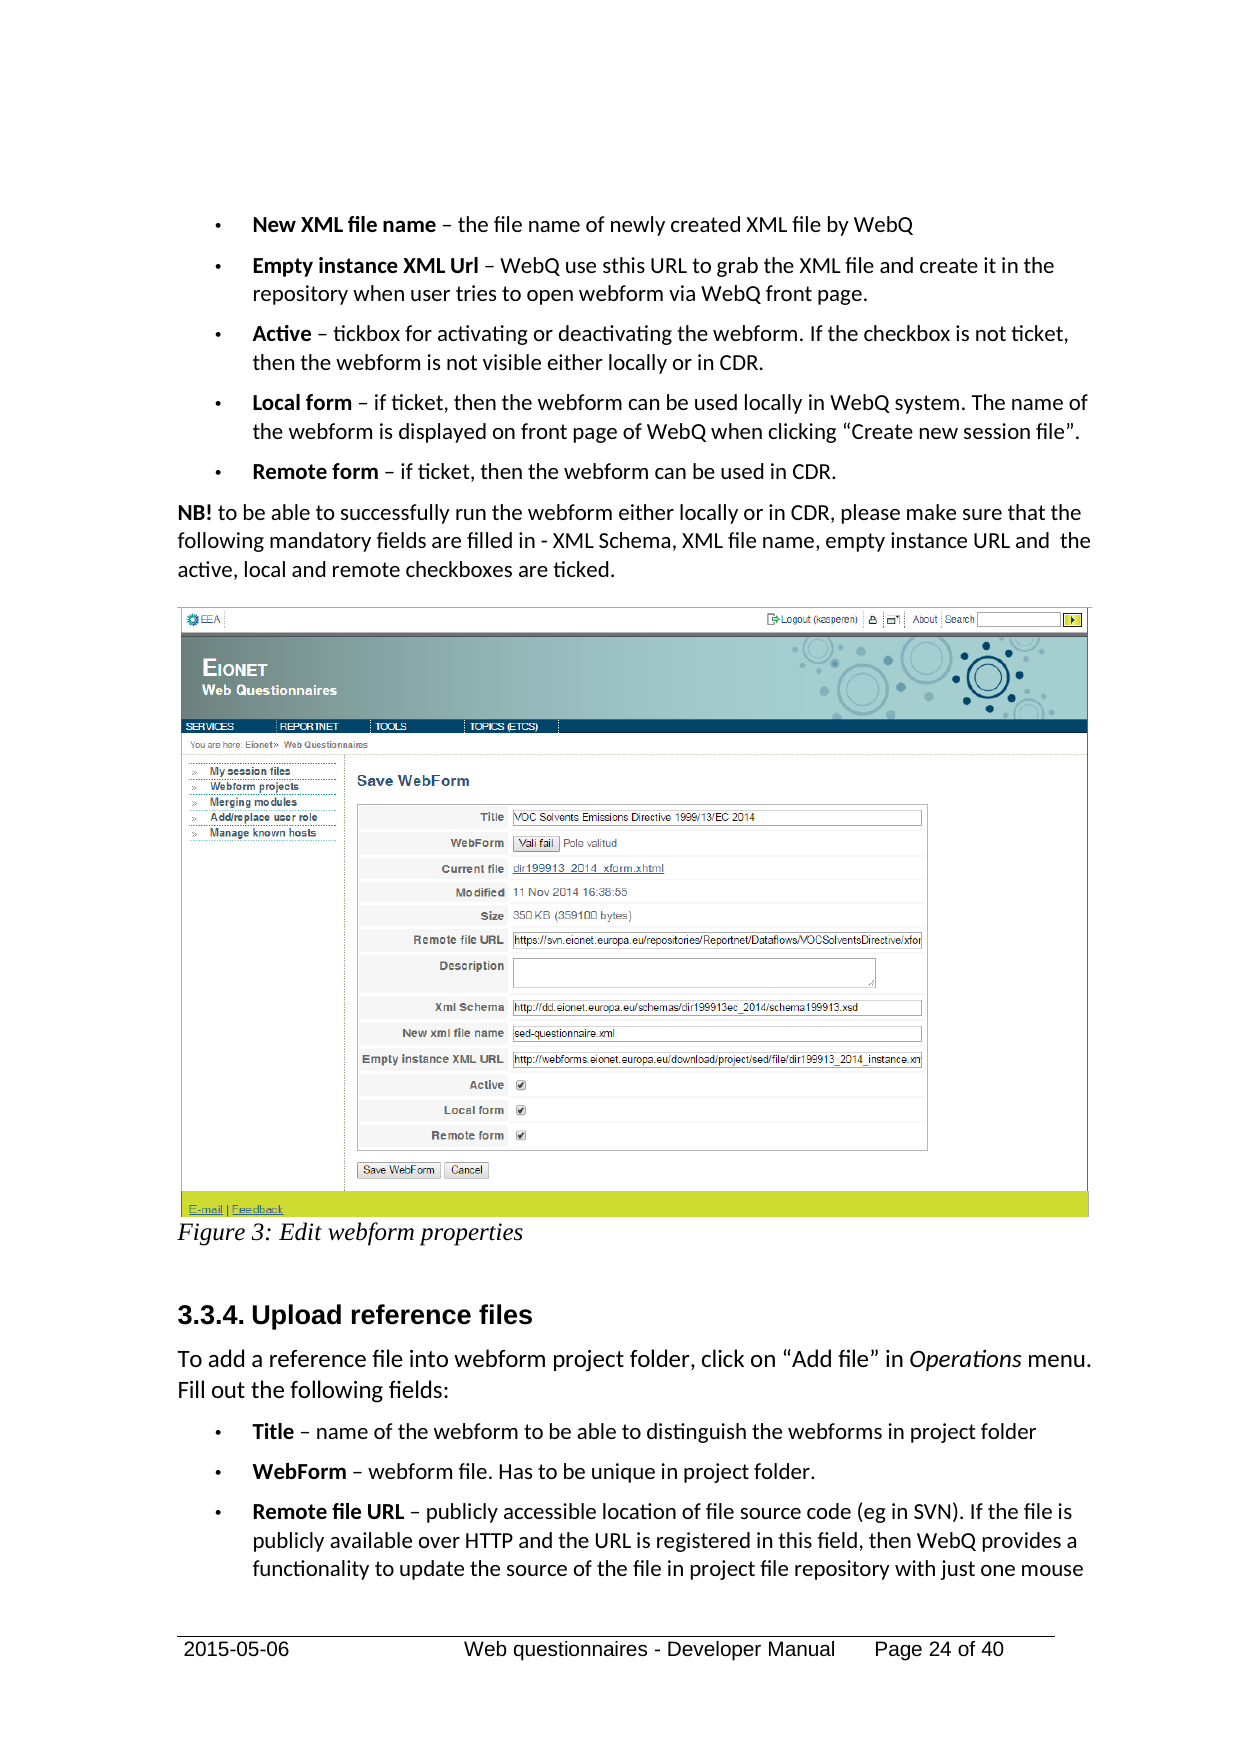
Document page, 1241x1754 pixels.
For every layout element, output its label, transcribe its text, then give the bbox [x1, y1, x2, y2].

text To add a reference file into webform project folder, click on “Add file” in Operations menu. Fill out the following fields: [177, 1343, 1092, 1405]
list WebForm – webform file. Has to be unique in project folder. [215, 1457, 1092, 1486]
list Title – name of the webform to be able to distinguish the webforms in project folder [215, 1417, 1092, 1445]
list Remote file URL – publicly accessible location of file source code (eg in SVN). If the file is publicly available over HTTP and the URL is registered in this field, then WebQ provides a functionality to update the source of the file in project file repository with just one mouse [215, 1497, 1092, 1583]
list Active – tickbox for activating or deactivating the webform. If the checkbox is not ticket, then the webform is not visible either locally or in CDR. [215, 319, 1092, 376]
picture [177, 607, 1093, 1217]
text NB! to be able to successfully run the webform either locally or in CDR, please make sure that the following mandatory fields are filled in - XML Schema, XML file name, empty instance URL and the active, local and remote checkboxes are ticked. [177, 497, 1092, 583]
list Empty instance XML Url – WebQ use sthis URL to grab the XML file and create it in the repository when user tries to open webform via WebQ front page. [215, 251, 1092, 308]
list Remote form – if ticket, then the webform can be used in CDR. [215, 457, 1092, 486]
list New XML file name – the file name of newly created XML file by WebQ [215, 210, 1092, 239]
subtitle Upload reference files [177, 1299, 1092, 1330]
list Local form – if ticket, then the webform can be used locally in WebQ system. The name of the webform is displayed on front page of WebQ when clicking “Create new session file”. [215, 388, 1092, 445]
text Figure 3: Edit webform properties [177, 1217, 1092, 1246]
